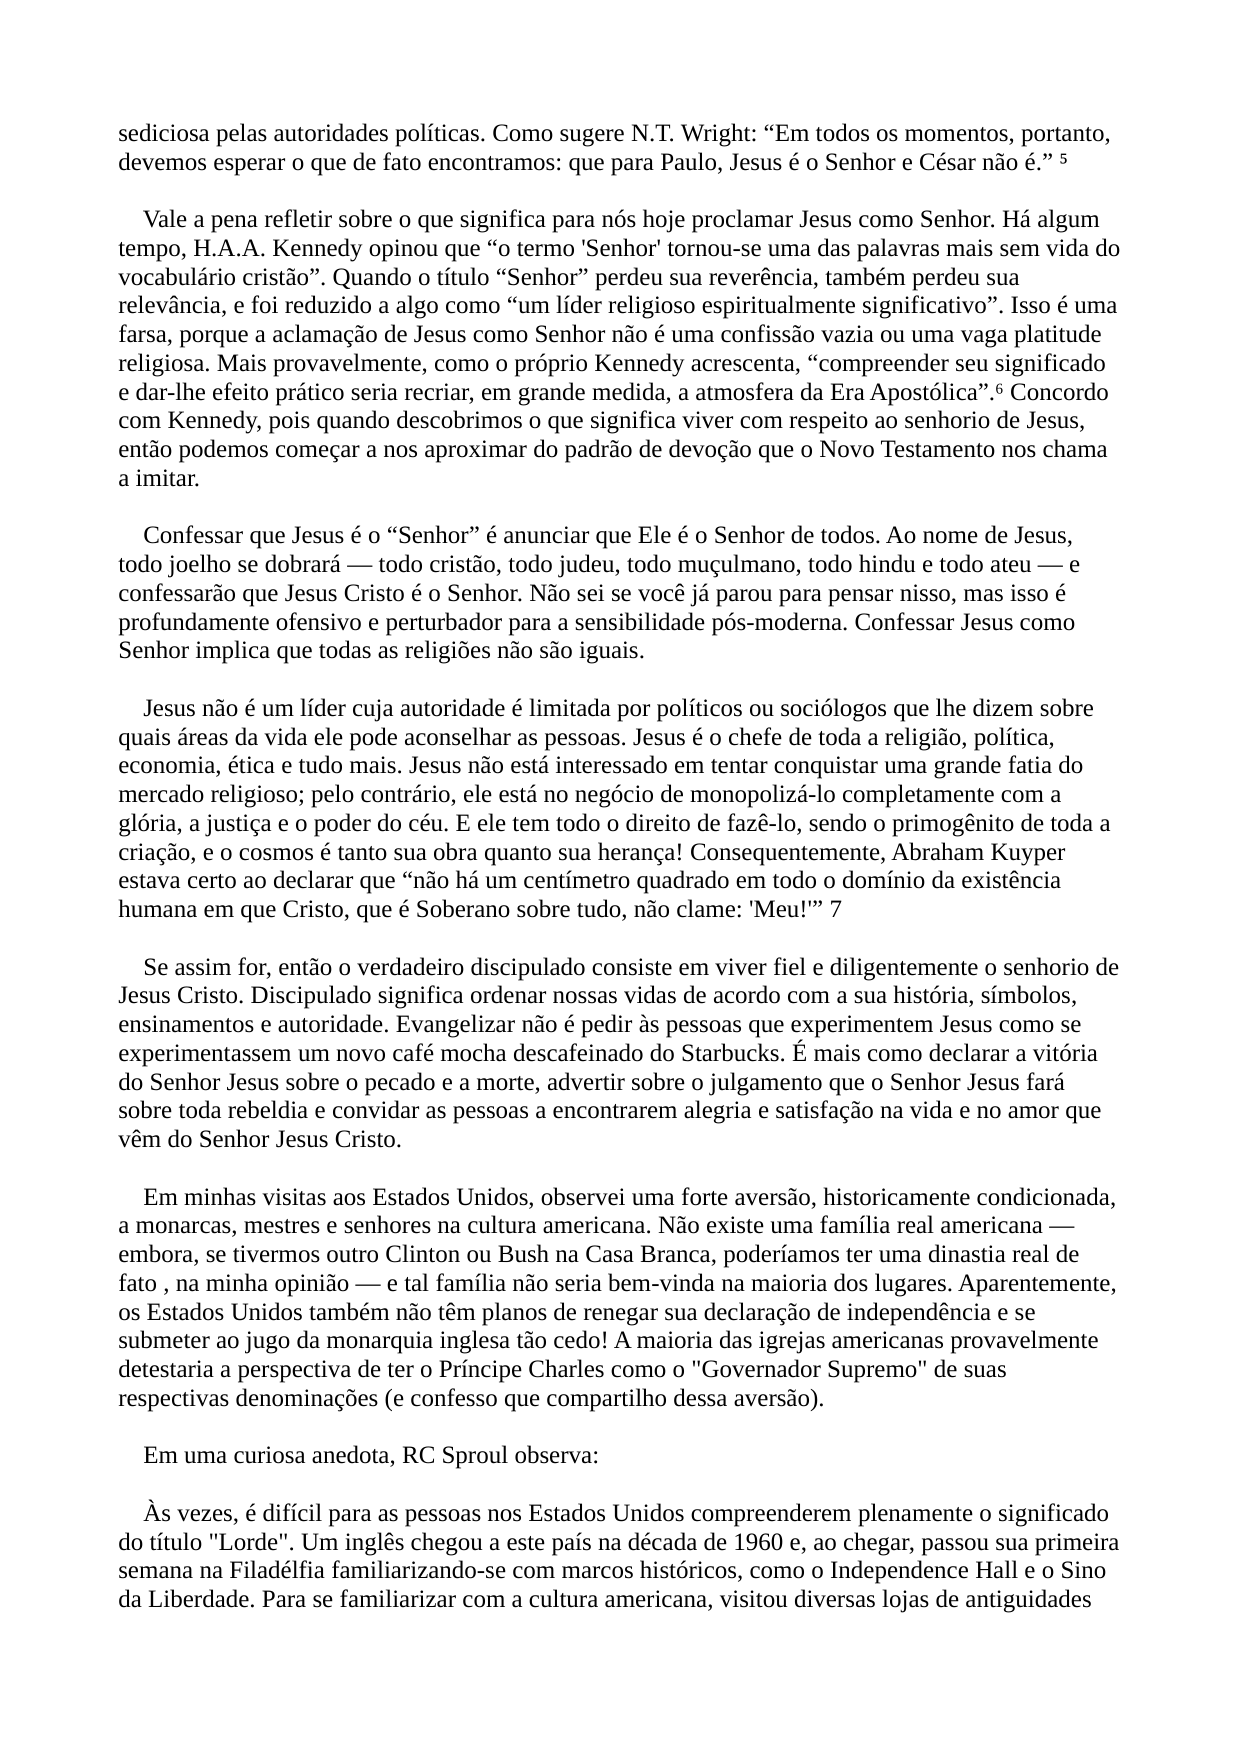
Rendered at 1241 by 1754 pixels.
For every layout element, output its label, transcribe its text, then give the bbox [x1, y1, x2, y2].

text Se assim for, então o verdadeiro discipulado consiste em viver fiel e diligentemente o senhorio de Jesus Cristo. Discipulado significa ordenar nossas vidas de acordo com a sua história, símbolos, ensinamentos e autoridade. Evangelizar não é pedir às pessoas que experimentem Jesus como se experimentassem um novo café mocha descafeinado do Starbucks. É mais como declarar a vitória do Senhor Jesus sobre o pecado e a morte, advertir sobre o julgamento que o Senhor Jesus fará sobre toda rebeldia e convidar as pessoas a encontrarem alegria e satisfação na vida e no amor que vêm do Senhor Jesus Cristo. [118, 952, 1122, 1153]
text Às vezes, é difícil para as pessoas nos Estados Unidos compreenderem plenamente o significado do título "Lorde". Um inglês chegou a este país na década de 1960 e, ao chegar, passou sua primeira semana na Filadélfia familiarizando-se com marcos históricos, como o Independence Hall e o Sino da Liberdade. Para se familiarizar com a cultura americana, visitou diversas lojas de antiguidades [118, 1498, 1122, 1613]
text sediciosa pelas autoridades políticas. Como sugere N.T. Wright: “Em todos os momentos, portanto, devemos esperar o que de fato encontramos: que para Paulo, Jesus é o Senhor e César não é.” ⁵ [118, 118, 1122, 176]
text Vale a pena refletir sobre o que significa para nós hoje proclamar Jesus como Senhor. Há algum tempo, H.A.A. Kennedy opinou que “o termo 'Senhor' tornou-se uma das palavras mais sem vida do vocabulário cristão”. Quando o título “Senhor” perdeu sua reverência, também perdeu sua relevância, e foi reduzido a algo como “um líder religioso espiritualmente significativo”. Isso é uma farsa, porque a aclamação de Jesus como Senhor não é uma confissão vazia ou uma vaga platitude religiosa. Mais provavelmente, como o próprio Kennedy acrescenta, “compreender seu significado e dar-lhe efeito prático seria recriar, em grande medida, a atmosfera da Era Apostólica”.⁶ Concordo com Kennedy, pois quando descobrimos o que significa viver com respeito ao senhorio de Jesus, então podemos começar a nos aproximar do padrão de devoção que o Novo Testamento nos chama a imitar. [118, 204, 1122, 492]
text Em uma curiosa anedota, RC Sproul observa: [118, 1441, 1122, 1469]
text Confessar que Jesus é o “Senhor” é anunciar que Ele é o Senhor de todos. Ao nome de Jesus, todo joelho se dobrará — todo cristão, todo judeu, todo muçulmano, todo hindu e todo ateu — e confessarão que Jesus Cristo é o Senhor. Não sei se você já parou para pensar nisso, mas isso é profundamente ofensivo e perturbador para a sensibilidade pós-moderna. Confessar Jesus como Senhor implica que todas as religiões não são iguais. [118, 521, 1122, 664]
text Jesus não é um líder cuja autoridade é limitada por políticos ou sociólogos que lhe dizem sobre quais áreas da vida ele pode aconselhar as pessoas. Jesus é o chefe de toda a religião, política, economia, ética e tudo mais. Jesus não está interessado em tentar conquistar uma grande fatia do mercado religioso; pelo contrário, ele está no negócio de monopolizá-lo completamente com a glória, a justiça e o poder do céu. E ele tem todo o direito de fazê-lo, sendo o primogênito de toda a criação, e o cosmos é tanto sua obra quanto sua herança! Consequentemente, Abraham Kuyper estava certo ao declarar que “não há um centímetro quadrado em todo o domínio da existência humana em que Cristo, que é Soberano sobre tudo, não clame: 'Meu!'” 7 [118, 693, 1122, 923]
text Em minhas visitas aos Estados Unidos, observei uma forte aversão, historicamente condicionada, a monarcas, mestres e senhores na cultura americana. Não existe uma família real americana — embora, se tivermos outro Clinton ou Bush na Casa Branca, poderíamos ter uma dinastia real de fato , na minha opinião — e tal família não seria bem-vinda na maioria dos lugares. Aparentemente, os Estados Unidos também não têm planos de renegar sua declaração de independência e se submeter ao jugo da monarquia inglesa tão cedo! A maioria das igrejas americanas provavelmente detestaria a perspectiva de ter o Príncipe Charles como o "Governador Supremo" de suas respectivas denominações (e confesso que compartilho dessa aversão). [118, 1182, 1122, 1412]
